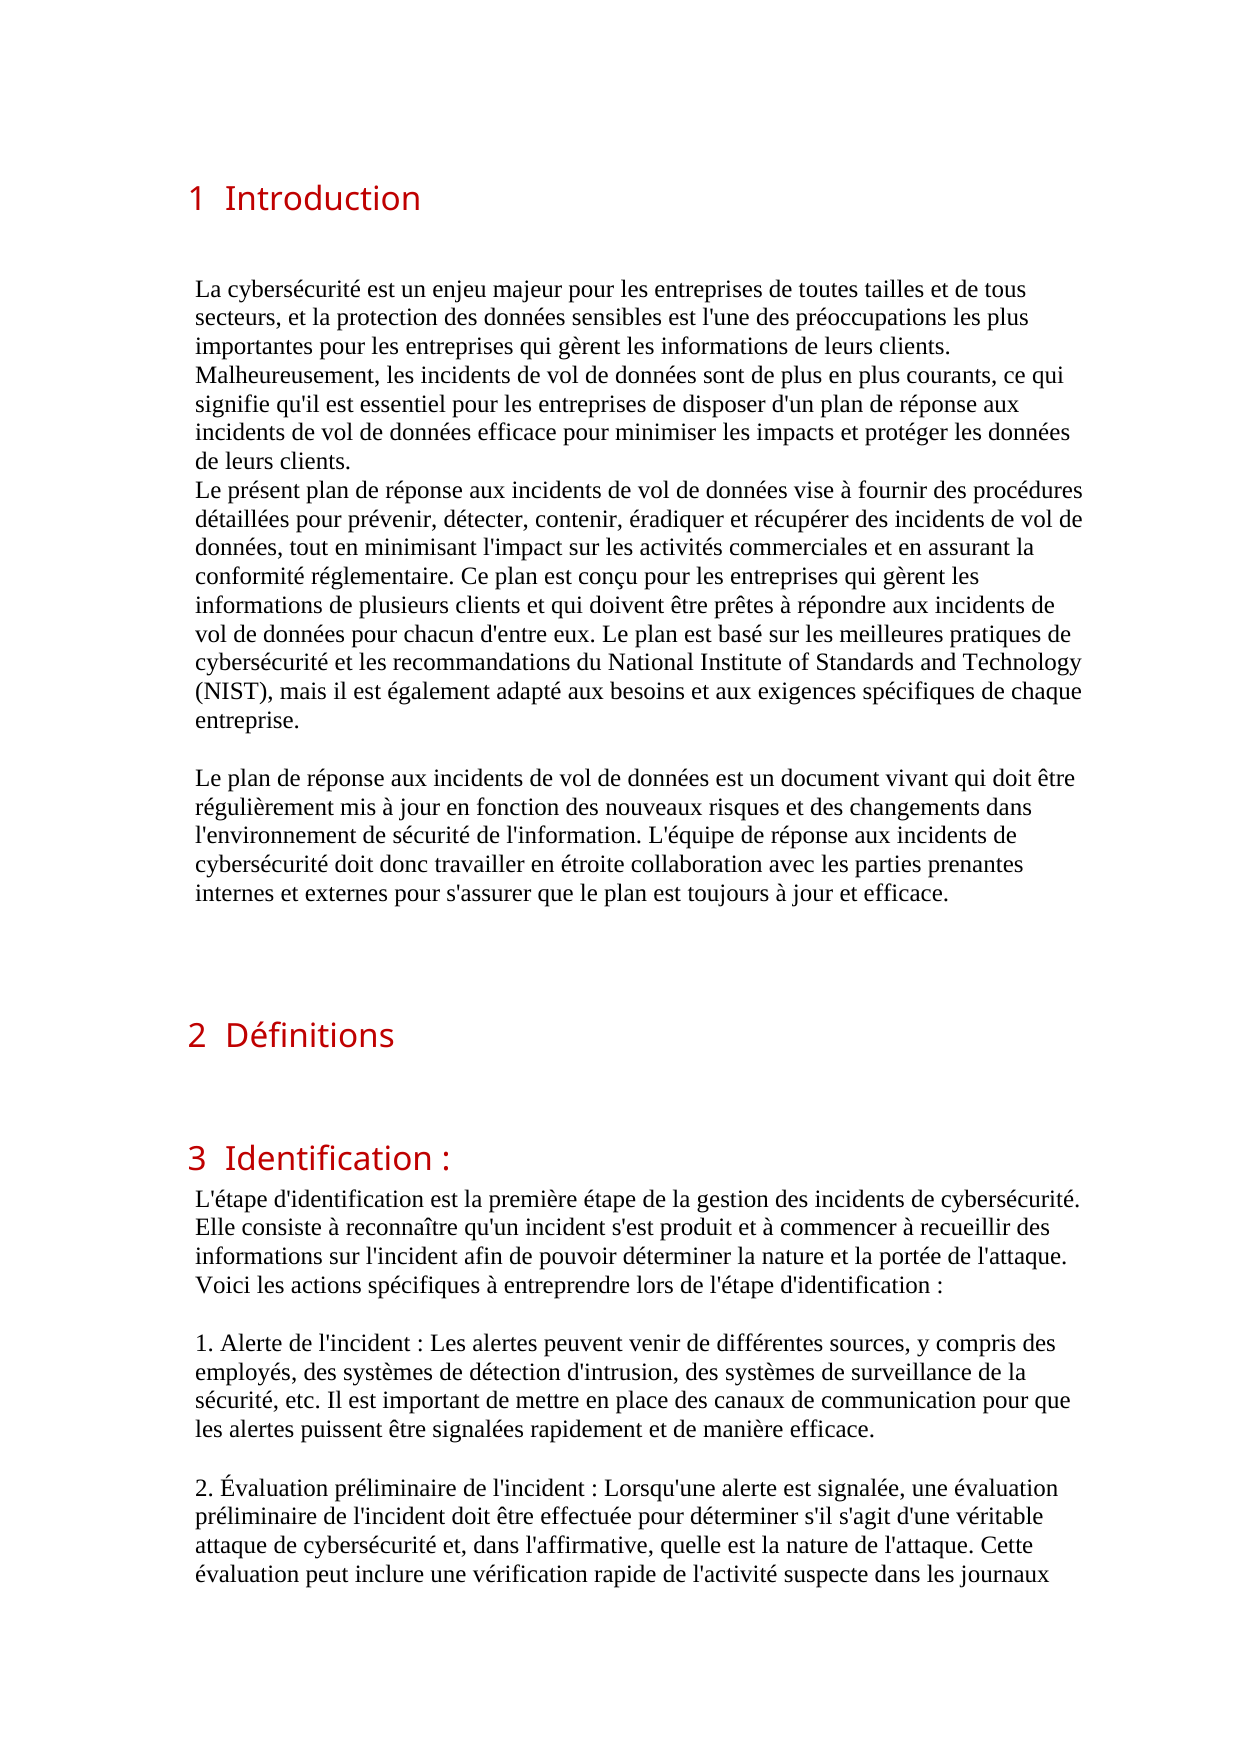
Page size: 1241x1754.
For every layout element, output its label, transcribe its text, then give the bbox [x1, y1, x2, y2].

text Le plan de réponse aux incidents de vol de données est un document vivant qui doit être régulièrement mis à jour en fonction des nouveaux risques et des changements dans l'environnement de sécurité de l'information. L'équipe de réponse aux incidents de cybersécurité doit donc travailler en étroite collaboration avec les parties prenantes internes et externes pour s'assurer que le plan est toujours à jour et efficace. [195, 763, 1090, 907]
subtitle Identification : [187, 1135, 1090, 1181]
text Voici les actions spécifiques à entreprendre lors de l'étape d'identification : [195, 1270, 1090, 1299]
text La cybersécurité est un enjeu majeur pour les entreprises de toutes tailles et de tous secteurs, et la protection des données sensibles est l'une des préoccupations les plus importantes pour les entreprises qui gèrent les informations de leurs clients. Malheureusement, les incidents de vol de données sont de plus en plus courants, ce qui signifie qu'il est essentiel pour les entreprises de disposer d'un plan de réponse aux incidents de vol de données efficace pour minimiser les impacts et protéger les données de leurs clients. [195, 274, 1090, 475]
subtitle Définitions [187, 1011, 1090, 1057]
text 1. Alerte de l'incident : Les alertes peuvent venir de différentes sources, y compris des employés, des systèmes de détection d'intrusion, des systèmes de surveillance de la sécurité, etc. Il est important de mettre en place des canaux de communication pour que les alertes puissent être signalées rapidement et de manière efficace. [195, 1328, 1090, 1443]
text L'étape d'identification est la première étape de la gestion des incidents de cybersécurité. Elle consiste à reconnaître qu'un incident s'est produit et à commencer à recueillir des informations sur l'incident afin de pouvoir déterminer la nature et la portée de l'attaque. [195, 1184, 1090, 1270]
text Le présent plan de réponse aux incidents de vol de données vise à fournir des procédures détaillées pour prévenir, détecter, contenir, éradiquer et récupérer des incidents de vol de données, tout en minimisant l'impact sur les activités commerciales et en assurant la conformité réglementaire. Ce plan est conçu pour les entreprises qui gèrent les informations de plusieurs clients et qui doivent être prêtes à répondre aux incidents de vol de données pour chacun d'entre eux. Le plan est basé sur les meilleures pratiques de cybersécurité et les recommandations du National Institute of Standards and Technology (NIST), mais il est également adapté aux besoins et aux exigences spécifiques de chaque entreprise. [195, 475, 1090, 734]
text 2. Évaluation préliminaire de l'incident : Lorsqu'une alerte est signalée, une évaluation préliminaire de l'incident doit être effectuée pour déterminer s'il s'agit d'une véritable attaque de cybersécurité et, dans l'affirmative, quelle est la nature de l'attaque. Cette évaluation peut inclure une vérification rapide de l'activité suspecte dans les journaux [195, 1473, 1090, 1588]
subtitle Introduction [187, 175, 1090, 220]
